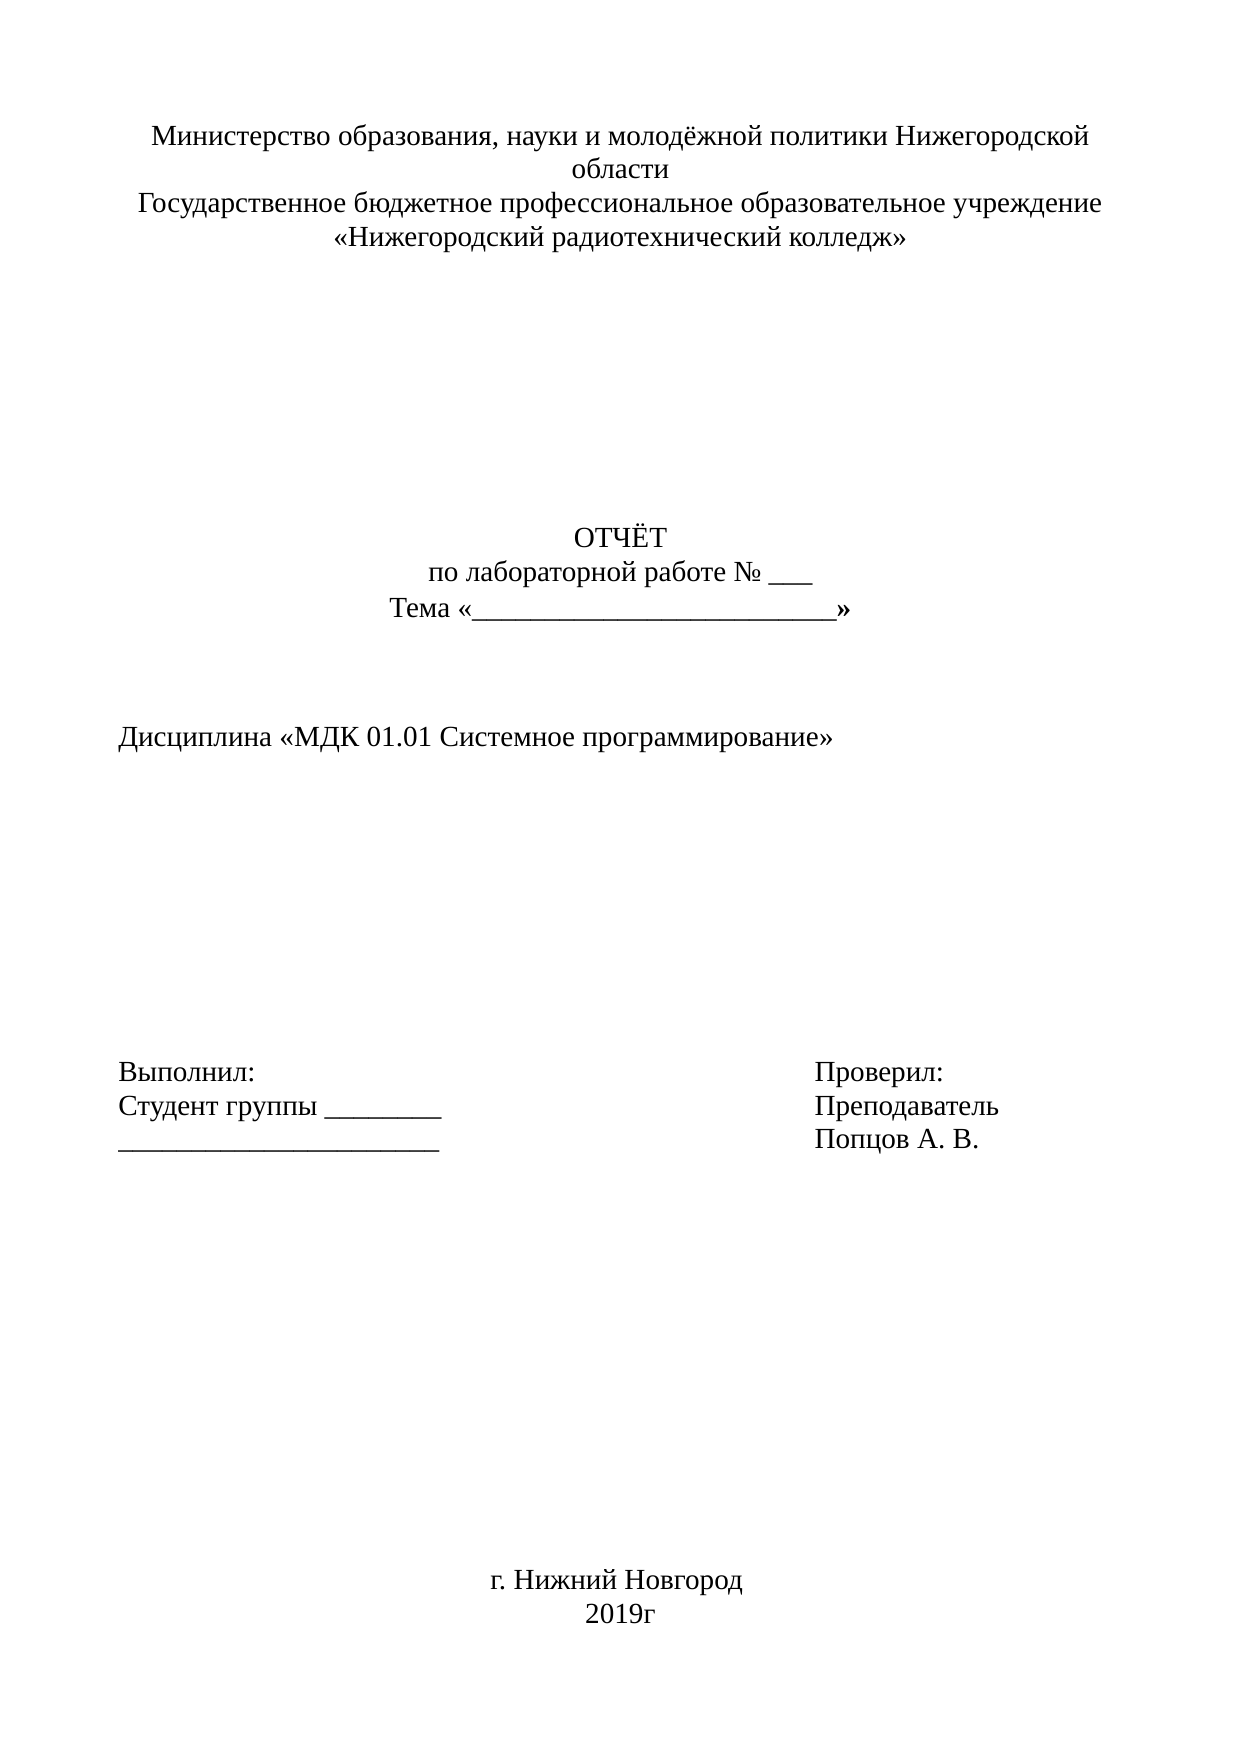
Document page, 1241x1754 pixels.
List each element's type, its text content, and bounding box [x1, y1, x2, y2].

text «Нижегородский радиотехнический колледж» [118, 219, 1122, 252]
text по лабораторной работе № ___ [118, 554, 1122, 588]
subtitle Тема «_________________________» [118, 591, 1122, 624]
text Студент группы ________ Преподаватель [118, 1088, 1122, 1122]
text ОТЧЁТ [118, 521, 1122, 554]
text ______________________ Попцов А. В. [118, 1122, 1122, 1155]
text 2019г [118, 1596, 1122, 1629]
text Министерство образования, науки и молодёжной политики Нижегородской области [118, 118, 1122, 185]
text Выполнил: Проверил: [118, 1054, 1122, 1088]
text Государственное бюджетное профессиональное образовательное учреждение [118, 185, 1122, 219]
text г. Нижний Новгород [118, 1562, 1122, 1596]
text Дисциплина «МДК 01.01 Системное программирование» [118, 719, 1122, 753]
